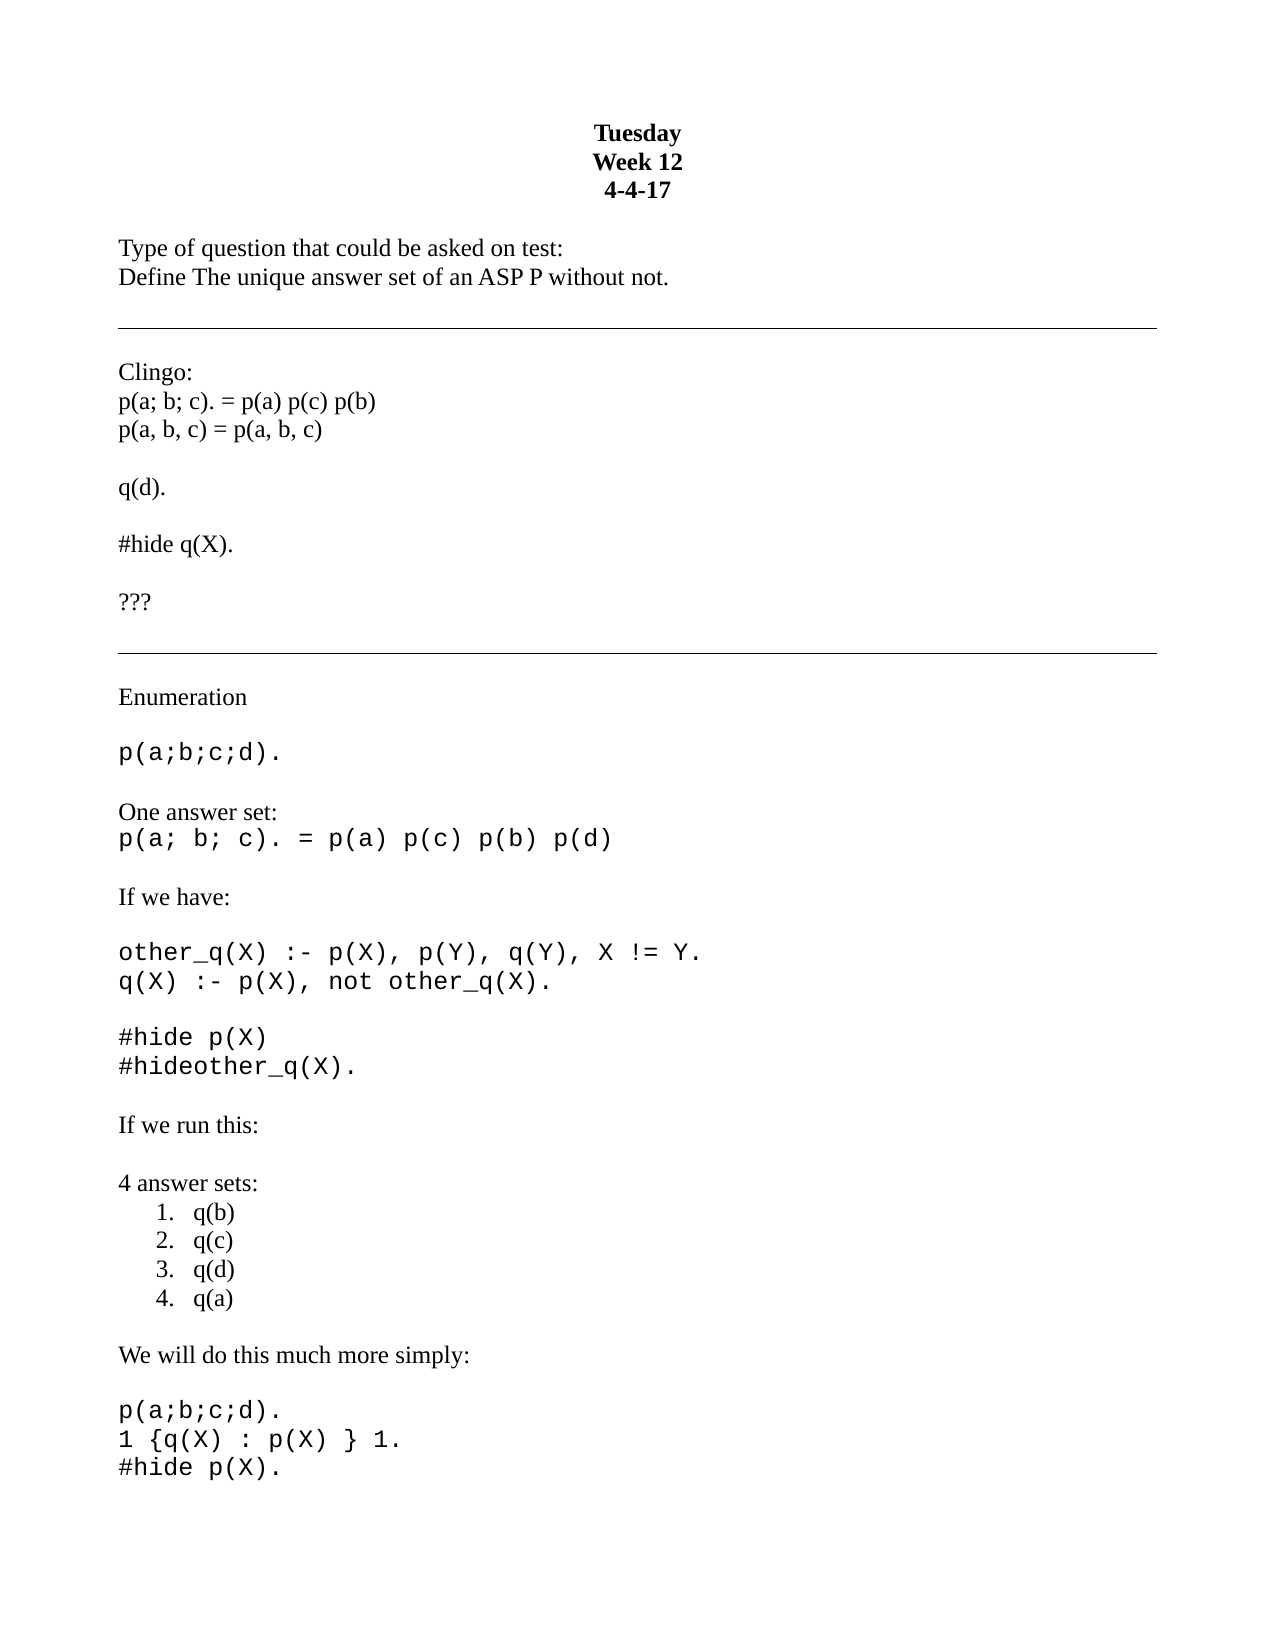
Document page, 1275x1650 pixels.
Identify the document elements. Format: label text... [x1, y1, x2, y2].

text 1 {q(X) : p(X) } 1. [118, 1426, 1157, 1454]
text p(a; b; c). = p(a) p(c) p(b) [118, 386, 1157, 414]
text p(a, b, c) = p(a, b, c) [118, 414, 1157, 443]
text q(X) :- p(X), not other_q(X). [118, 968, 1157, 997]
text If we have: [118, 882, 1157, 911]
text Define The unique answer set of an ASP P without not. [118, 262, 1157, 291]
text p(a;b;c;d). [118, 1398, 1157, 1426]
text Enumeration [118, 682, 1157, 711]
text #hideother_q(X). [118, 1053, 1157, 1082]
list q(b) [156, 1197, 1157, 1225]
list q(a) [156, 1283, 1157, 1312]
text Tuesday [118, 118, 1157, 147]
text #hide p(X) [118, 1025, 1157, 1053]
text p(a; b; c). = p(a) p(c) p(b) p(d) [118, 825, 1157, 854]
text p(a;b;c;d). [118, 739, 1157, 768]
text Clingo: [118, 357, 1157, 386]
text #hide q(X). [118, 529, 1157, 558]
list q(d) [156, 1254, 1157, 1283]
text q(d). [118, 472, 1157, 501]
text #hide p(X). [118, 1454, 1157, 1483]
list q(c) [156, 1225, 1157, 1254]
text Type of question that could be asked on test: [118, 233, 1157, 262]
text If we run this: [118, 1110, 1157, 1139]
text We will do this much more simply: [118, 1340, 1157, 1369]
text One answer set: [118, 797, 1157, 825]
text 4-4-17 [118, 176, 1157, 204]
text other_q(X) :- p(X), p(Y), q(Y), X != Y. [118, 940, 1157, 968]
text 4 answer sets: [118, 1168, 1157, 1197]
text ??? [118, 587, 1157, 616]
text Week 12 [118, 147, 1157, 176]
